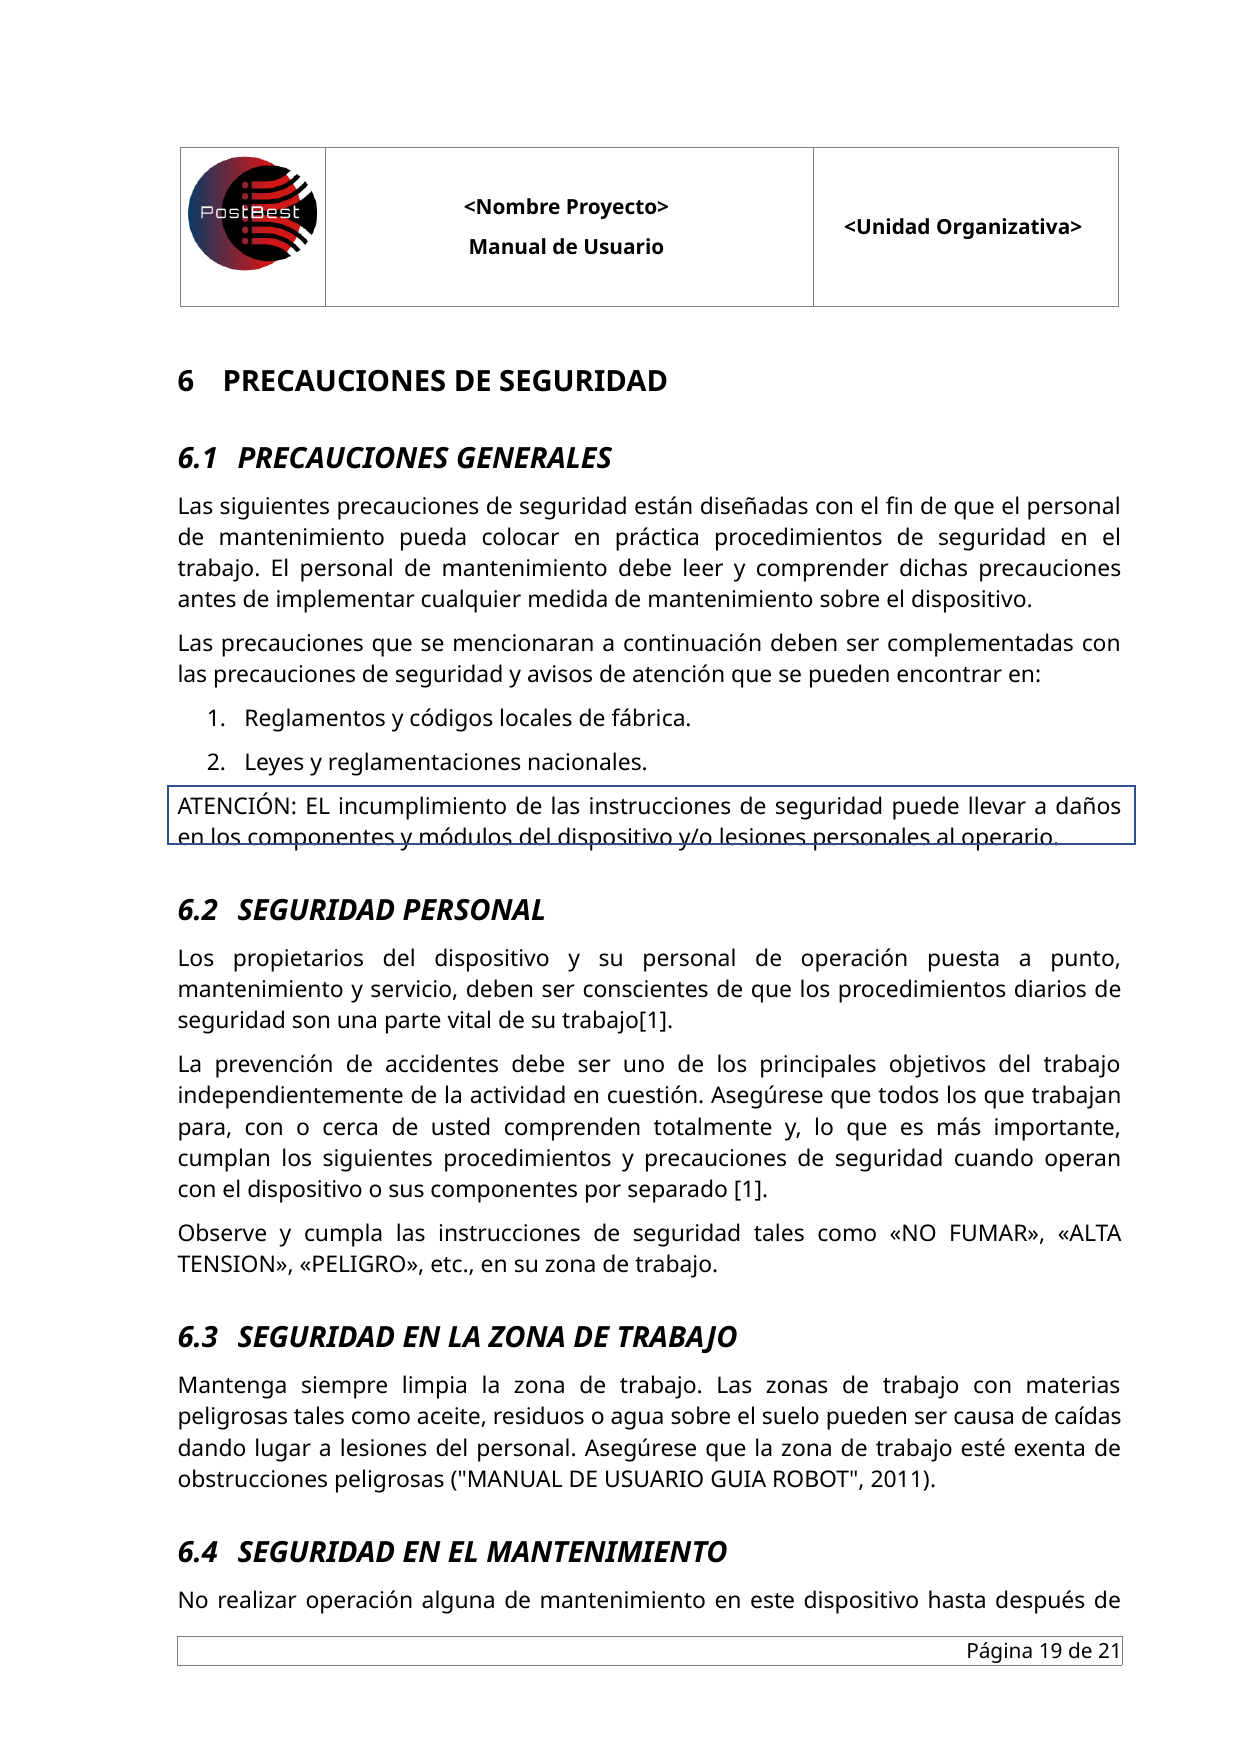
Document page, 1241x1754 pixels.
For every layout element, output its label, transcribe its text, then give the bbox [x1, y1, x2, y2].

list Reglamentos y códigos locales de fábrica. [207, 702, 1122, 733]
text No realizar operación alguna de mantenimiento en este dispositivo hasta después de [177, 1584, 1122, 1615]
text ATENCIÓN: EL incumplimiento de las instrucciones de seguridad puede llevar a daños en los componentes y módulos del dispositivo y/o lesiones personales al operario. [177, 789, 1122, 843]
text Las siguientes precauciones de seguridad están diseñadas con el fin de que el personal de mantenimiento pueda colocar en práctica procedimientos de seguridad en el trabajo. El personal de mantenimiento debe leer y comprender dichas precauciones antes de implementar cualquier medida de mantenimiento sobre el dispositivo. [177, 489, 1122, 614]
text [177, 845, 1122, 852]
text Observe y cumpla las instrucciones de seguridad tales como «NO FUMAR», «ALTA TENSION», «PELIGRO», etc., en su zona de trabajo. [177, 1217, 1122, 1279]
text Los propietarios del dispositivo y su personal de operación puesta a punto, mantenimiento y servicio, deben ser conscientes de que los procedimientos diarios de seguridad son una parte vital de su trabajo[1]. [177, 942, 1122, 1036]
list Leyes y reglamentaciones nacionales. [207, 746, 1122, 777]
text La prevención de accidentes debe ser uno de los principales objetivos del trabajo independientemente de la actividad en cuestión. Asegúrese que todos los que trabajan para, con o cerca de usted comprenden totalmente y, lo que es más importante, cumplan los siguientes procedimientos y precauciones de seguridad cuando operan con el dispositivo o sus componentes por separado [1]. [177, 1048, 1122, 1204]
subtitle SEGURIDAD PERSONAL [177, 889, 1122, 929]
text Mantenga siempre limpia la zona de trabajo. Las zonas de trabajo con materias peligrosas tales como aceite, residuos o agua sobre el suelo pueden ser causa de caídas dando lugar a lesiones del personal. Asegúrese que la zona de trabajo esté exenta de obstrucciones peligrosas ("MANUAL DE USUARIO GUIA ROBOT", 2011). [177, 1369, 1122, 1494]
subtitle PRECAUCIONES GENERALES [177, 437, 1122, 477]
subtitle SEGURIDAD EN EL MANTENIMIENTO [177, 1531, 1122, 1571]
text Las precauciones que se mencionaran a continuación deben ser complementadas con las precauciones de seguridad y avisos de atención que se pueden encontrar en: [177, 627, 1122, 689]
subtitle SEGURIDAD EN LA ZONA DE TRABAJO [177, 1317, 1122, 1356]
subtitle PRECAUCIONES DE SEGURIDAD [177, 360, 1122, 400]
